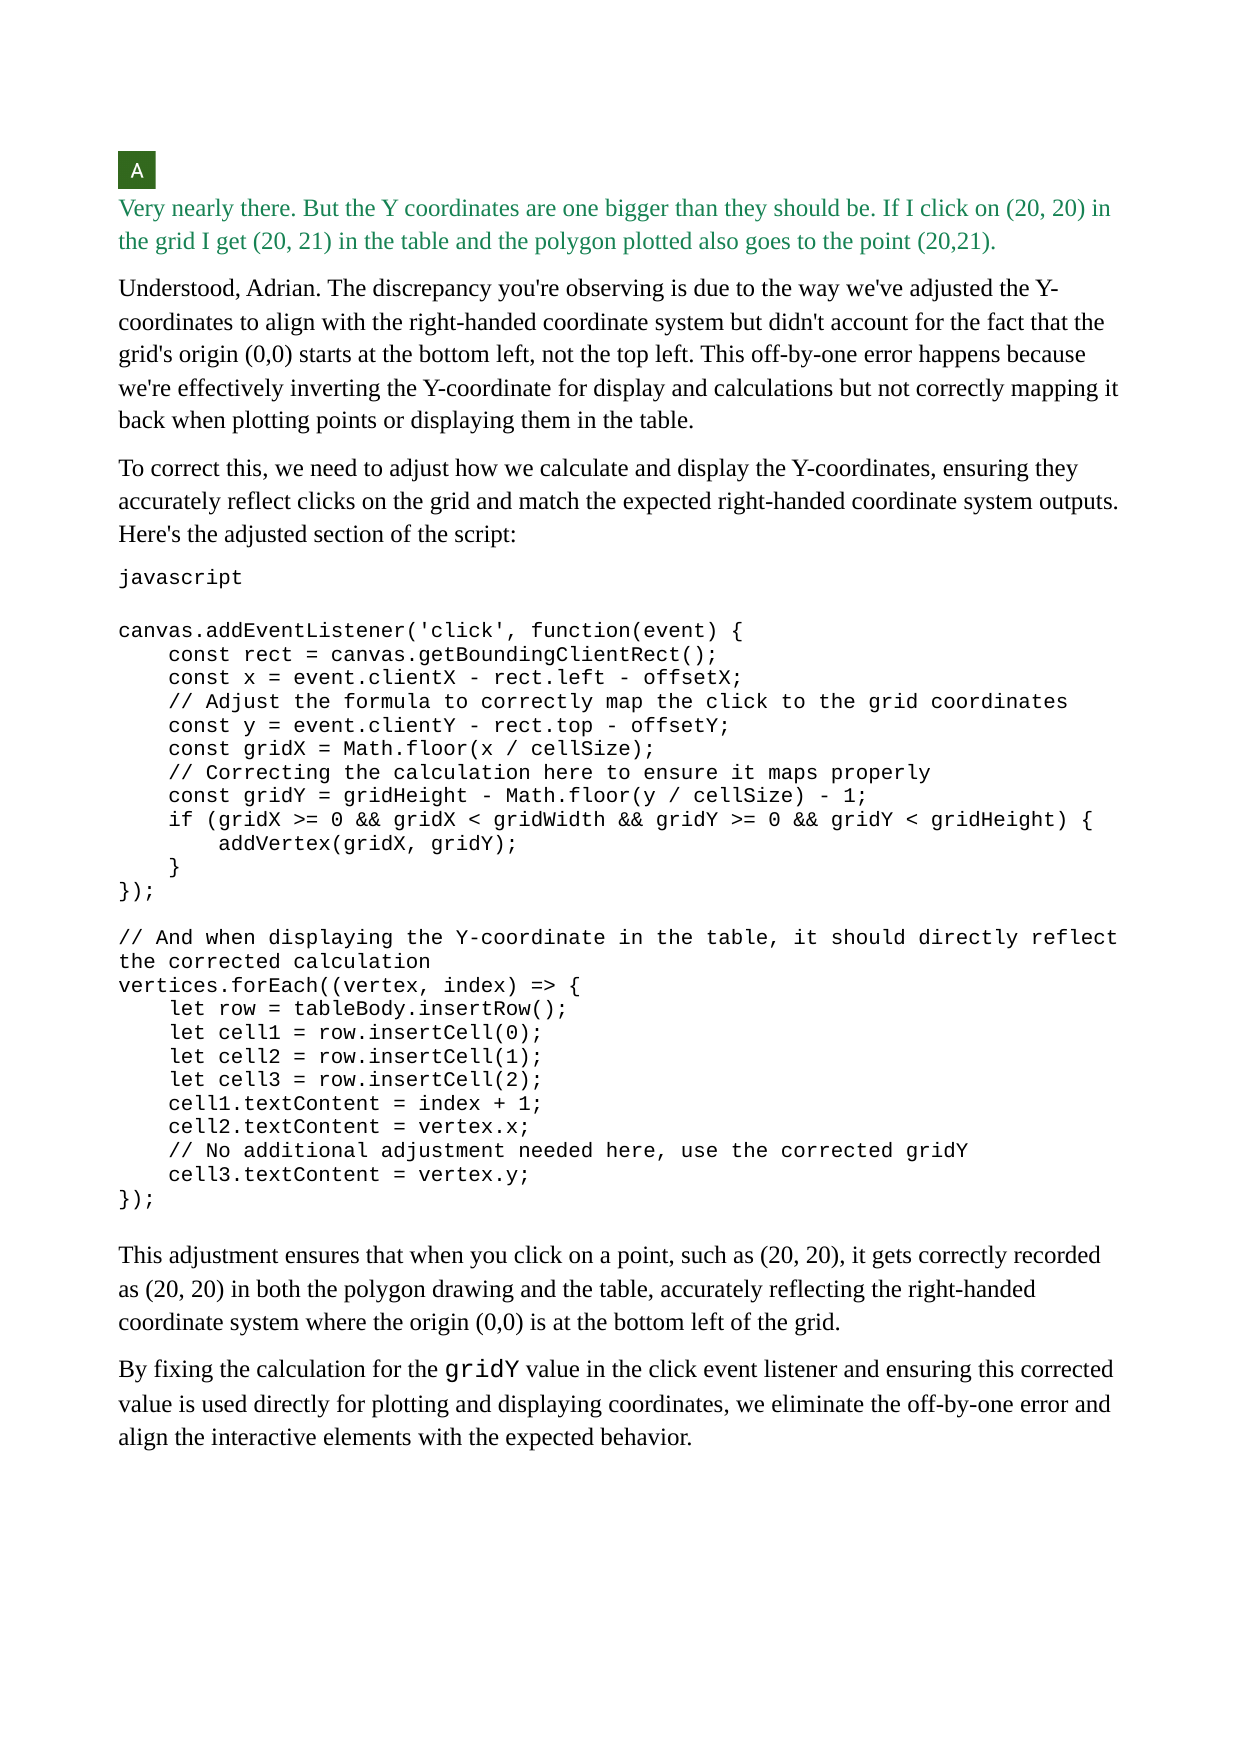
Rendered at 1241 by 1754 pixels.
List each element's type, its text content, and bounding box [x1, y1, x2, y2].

text vertices.forEach((vertex, index) => { [118, 975, 1122, 998]
text } [118, 856, 1122, 880]
text const rect = canvas.getBoundingClientRect(); [118, 644, 1122, 667]
text cell2.textContent = vertex.x; [118, 1117, 1122, 1140]
text const gridY = gridHeight - Math.floor(y / cellSize) - 1; [118, 786, 1122, 809]
text let cell2 = row.insertCell(1); [118, 1046, 1122, 1069]
text const y = event.clientY - rect.top - offsetY; [118, 714, 1122, 738]
text const gridX = Math.floor(x / cellSize); [118, 738, 1122, 762]
picture [118, 151, 156, 189]
text // No additional adjustment needed here, use the corrected gridY [118, 1140, 1122, 1164]
text addVertex(gridX, gridY); [118, 833, 1122, 856]
text canvas.addEventListener('click', function(event) { [118, 620, 1122, 644]
text const x = event.clientX - rect.left - offsetX; [118, 667, 1122, 691]
text }); [118, 1187, 1122, 1211]
text let cell3 = row.insertCell(2); [118, 1069, 1122, 1093]
text if (gridX >= 0 && gridX < gridWidth && gridY >= 0 && gridY < gridHeight) { [118, 809, 1122, 833]
text let cell1 = row.insertCell(0); [118, 1022, 1122, 1046]
text By fixing the calculation for the gridY value in the click event listener and ensuring this corrected value is used directly for plotting and displaying coordinates, we eliminate the off-by-one error and align the interactive elements with the expected behavior. [118, 1354, 1122, 1451]
text javascript [118, 567, 1122, 591]
text cell3.textContent = vertex.y; [118, 1164, 1122, 1187]
text // Adjust the formula to correctly map the click to the grid coordinates [118, 691, 1122, 714]
text let row = tableBody.insertRow(); [118, 998, 1122, 1022]
text Understood, Adrian. The discrepancy you're observing is due to the way we've adjusted the Y-coordinates to align with the right-handed coordinate system but didn't account for the fact that the grid's origin (0,0) starts at the bottom left, not the top left. This off-by-one error happens because we're effectively inverting the Y-coordinate for display and calculations but not correctly mapping it back when plotting points or displaying them in the table. [118, 273, 1122, 434]
text }); [118, 880, 1122, 904]
text This adjustment ensures that when you click on a point, such as (20, 20), it gets correctly recorded as (20, 20) in both the polygon drawing and the table, accurately reflecting the right-handed coordinate system where the origin (0,0) is at the bottom left of the grid. [118, 1241, 1122, 1335]
text // And when displaying the Y-coordinate in the table, it should directly reflect the corrected calculation [118, 927, 1122, 975]
text cell1.textContent = index + 1; [118, 1093, 1122, 1117]
text Very nearly there. But the Y coordinates are one bigger than they should be. If I click on (20, 20) in the grid I get (20, 21) in the table and the polygon plotted also goes to the point (20,21). [118, 193, 1122, 255]
text // Correcting the calculation here to ensure it maps properly [118, 762, 1122, 786]
text To correct this, we need to adjust how we calculate and display the Y-coordinates, ensuring they accurately reflect clicks on the grid and match the expected right-handed coordinate system outputs. Here's the adjusted section of the script: [118, 453, 1122, 548]
